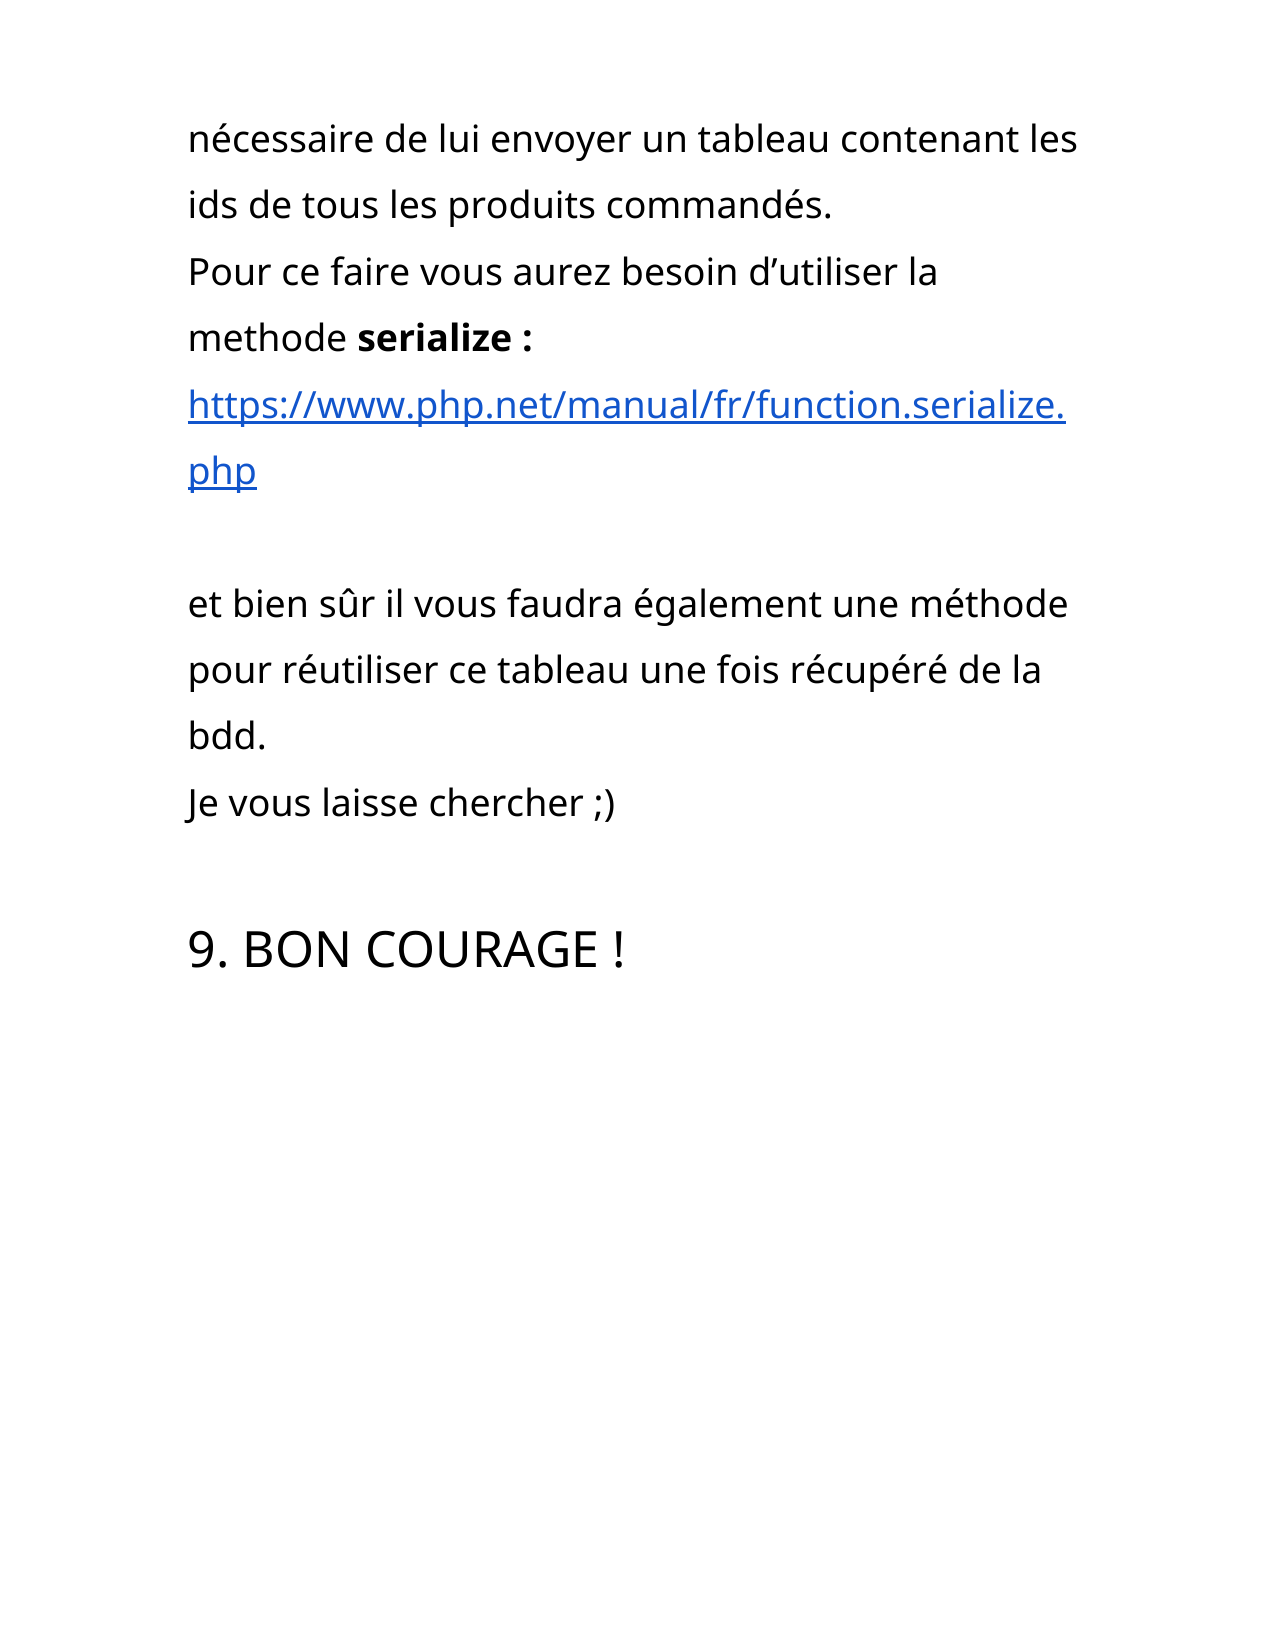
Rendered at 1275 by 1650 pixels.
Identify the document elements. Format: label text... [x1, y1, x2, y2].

text nécessaire de lui envoyer un tableau contenant les ids de tous les produits commandés. Pour ce faire vous aurez besoin d’utiliser la methode serialize : https://www.php.net/manual/fr/function.serialize.php et bien sûr il vous faudra également une méthode pour réutiliser ce tableau une fois récupéré de la bdd. Je vous laisse chercher ;) 9. BON COURAGE ! [187, 112, 1087, 982]
